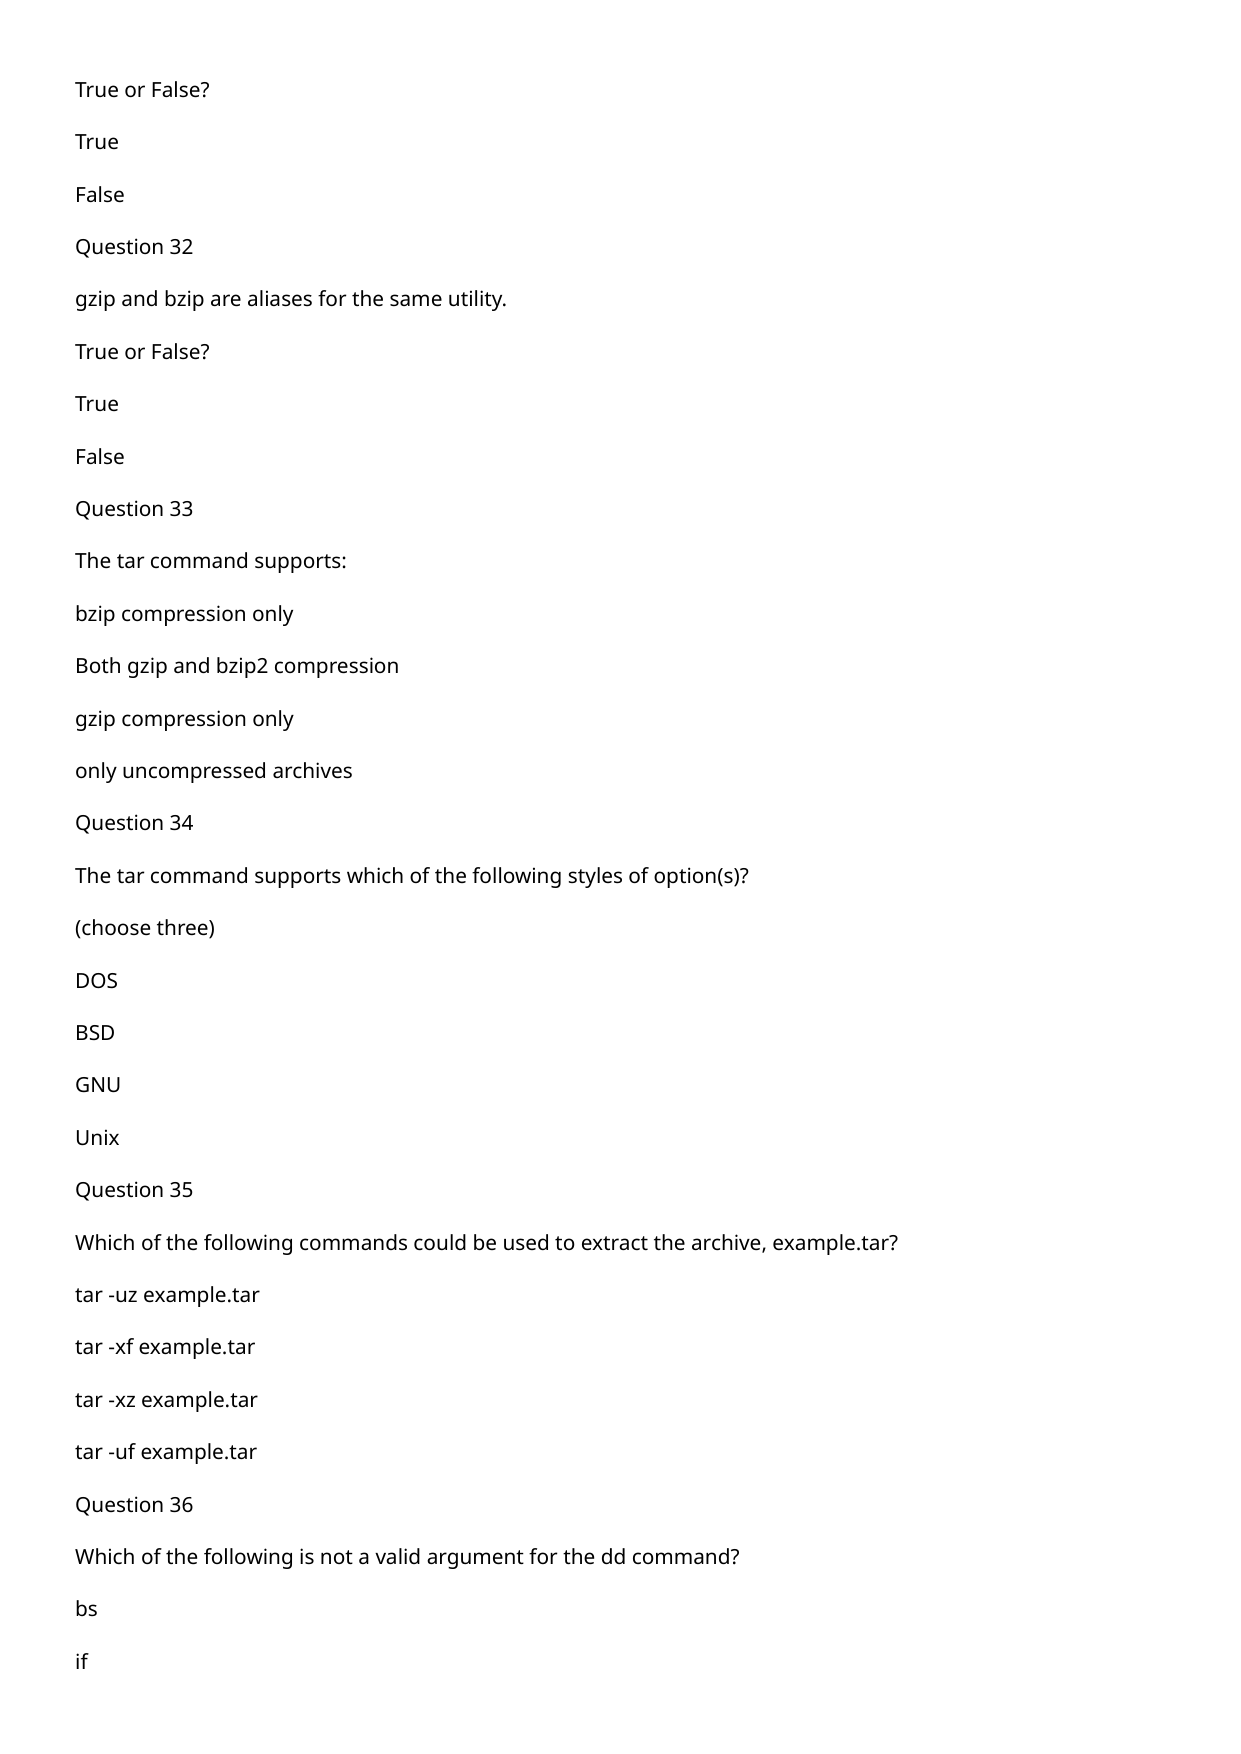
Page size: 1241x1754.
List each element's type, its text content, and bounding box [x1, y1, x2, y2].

text bs [75, 1594, 1165, 1623]
text gzip compression only [75, 704, 1165, 732]
text tar -uz example.tar [75, 1280, 1165, 1308]
text The tar command supports which of the following styles of option(s)? [75, 861, 1165, 889]
text Unix [75, 1123, 1165, 1151]
text (choose three) [75, 913, 1165, 942]
text Question 35 [75, 1175, 1165, 1204]
text only uncompressed archives [75, 756, 1165, 784]
text Both gzip and bzip2 compression [75, 651, 1165, 680]
text GNU [75, 1071, 1165, 1099]
text True [75, 389, 1165, 418]
text True or False? [75, 75, 1165, 103]
text Question 32 [75, 232, 1165, 261]
text False [75, 442, 1165, 470]
text tar -xz example.tar [75, 1385, 1165, 1413]
text False [75, 180, 1165, 208]
text gzip and bzip are aliases for the same utility. [75, 284, 1165, 313]
text Question 34 [75, 808, 1165, 837]
text DOS [75, 966, 1165, 994]
text The tar command supports: [75, 547, 1165, 575]
text BSD [75, 1018, 1165, 1047]
text True or False? [75, 337, 1165, 365]
text Which of the following is not a valid argument for the dd command? [75, 1542, 1165, 1571]
text Question 33 [75, 494, 1165, 523]
text True [75, 127, 1165, 156]
text Which of the following commands could be used to extract the archive, example.tar? [75, 1228, 1165, 1256]
text Question 36 [75, 1490, 1165, 1518]
text if [75, 1647, 1165, 1675]
text bzip compression only [75, 599, 1165, 627]
text tar -xf example.tar [75, 1332, 1165, 1361]
text tar -uf example.tar [75, 1437, 1165, 1466]
